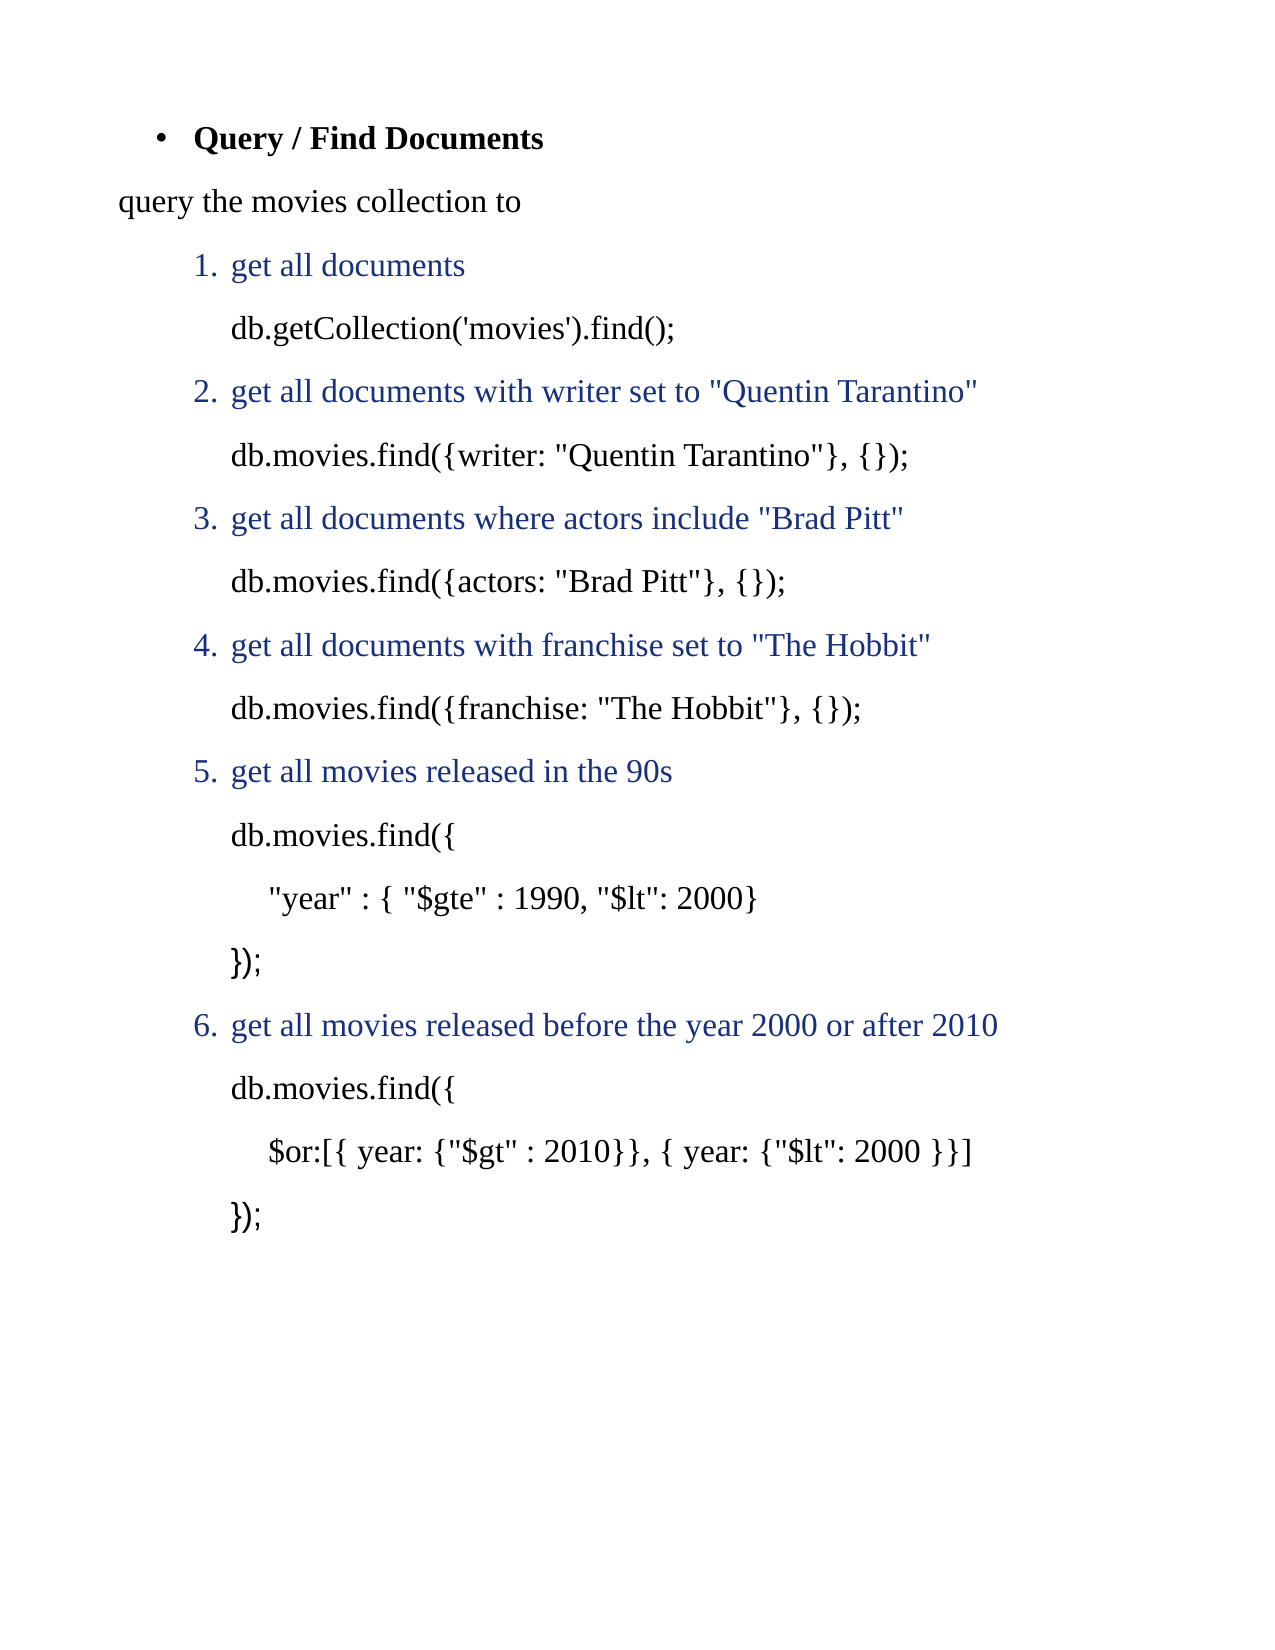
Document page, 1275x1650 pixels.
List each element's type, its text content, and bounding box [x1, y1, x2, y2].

subtitle "year" : { "$gte" : 1990, "$lt": 2000} [118, 878, 1157, 916]
subtitle get all movies released before the year 2000 or after 2010 [193, 1005, 1157, 1043]
subtitle }); [231, 941, 1157, 980]
subtitle get all documents with franchise set to "The Hobbit" [193, 625, 1157, 663]
subtitle Query / Find Documents [156, 118, 1157, 156]
subtitle db.movies.find({franchise: "The Hobbit"}, {}); [193, 688, 1157, 726]
subtitle get all movies released in the 90s [193, 751, 1157, 790]
subtitle }); [231, 1195, 1157, 1233]
subtitle get all documents [193, 245, 1157, 283]
subtitle db.movies.find({ [193, 815, 1157, 853]
subtitle get all documents where actors include "Brad Pitt" [193, 498, 1157, 536]
subtitle db.movies.find({ [193, 1068, 1157, 1107]
subtitle db.movies.find({writer: "Quentin Tarantino"}, {}); [193, 435, 1157, 473]
subtitle query the movies collection to [118, 181, 1157, 220]
subtitle $or:[{ year: {"$gt" : 2010}}, { year: {"$lt": 2000 }}] [118, 1132, 1157, 1170]
subtitle db.movies.find({actors: "Brad Pitt"}, {}); [193, 561, 1157, 600]
subtitle db.getCollection('movies').find(); [193, 308, 1157, 346]
subtitle get all documents with writer set to "Quentin Tarantino" [193, 371, 1157, 410]
